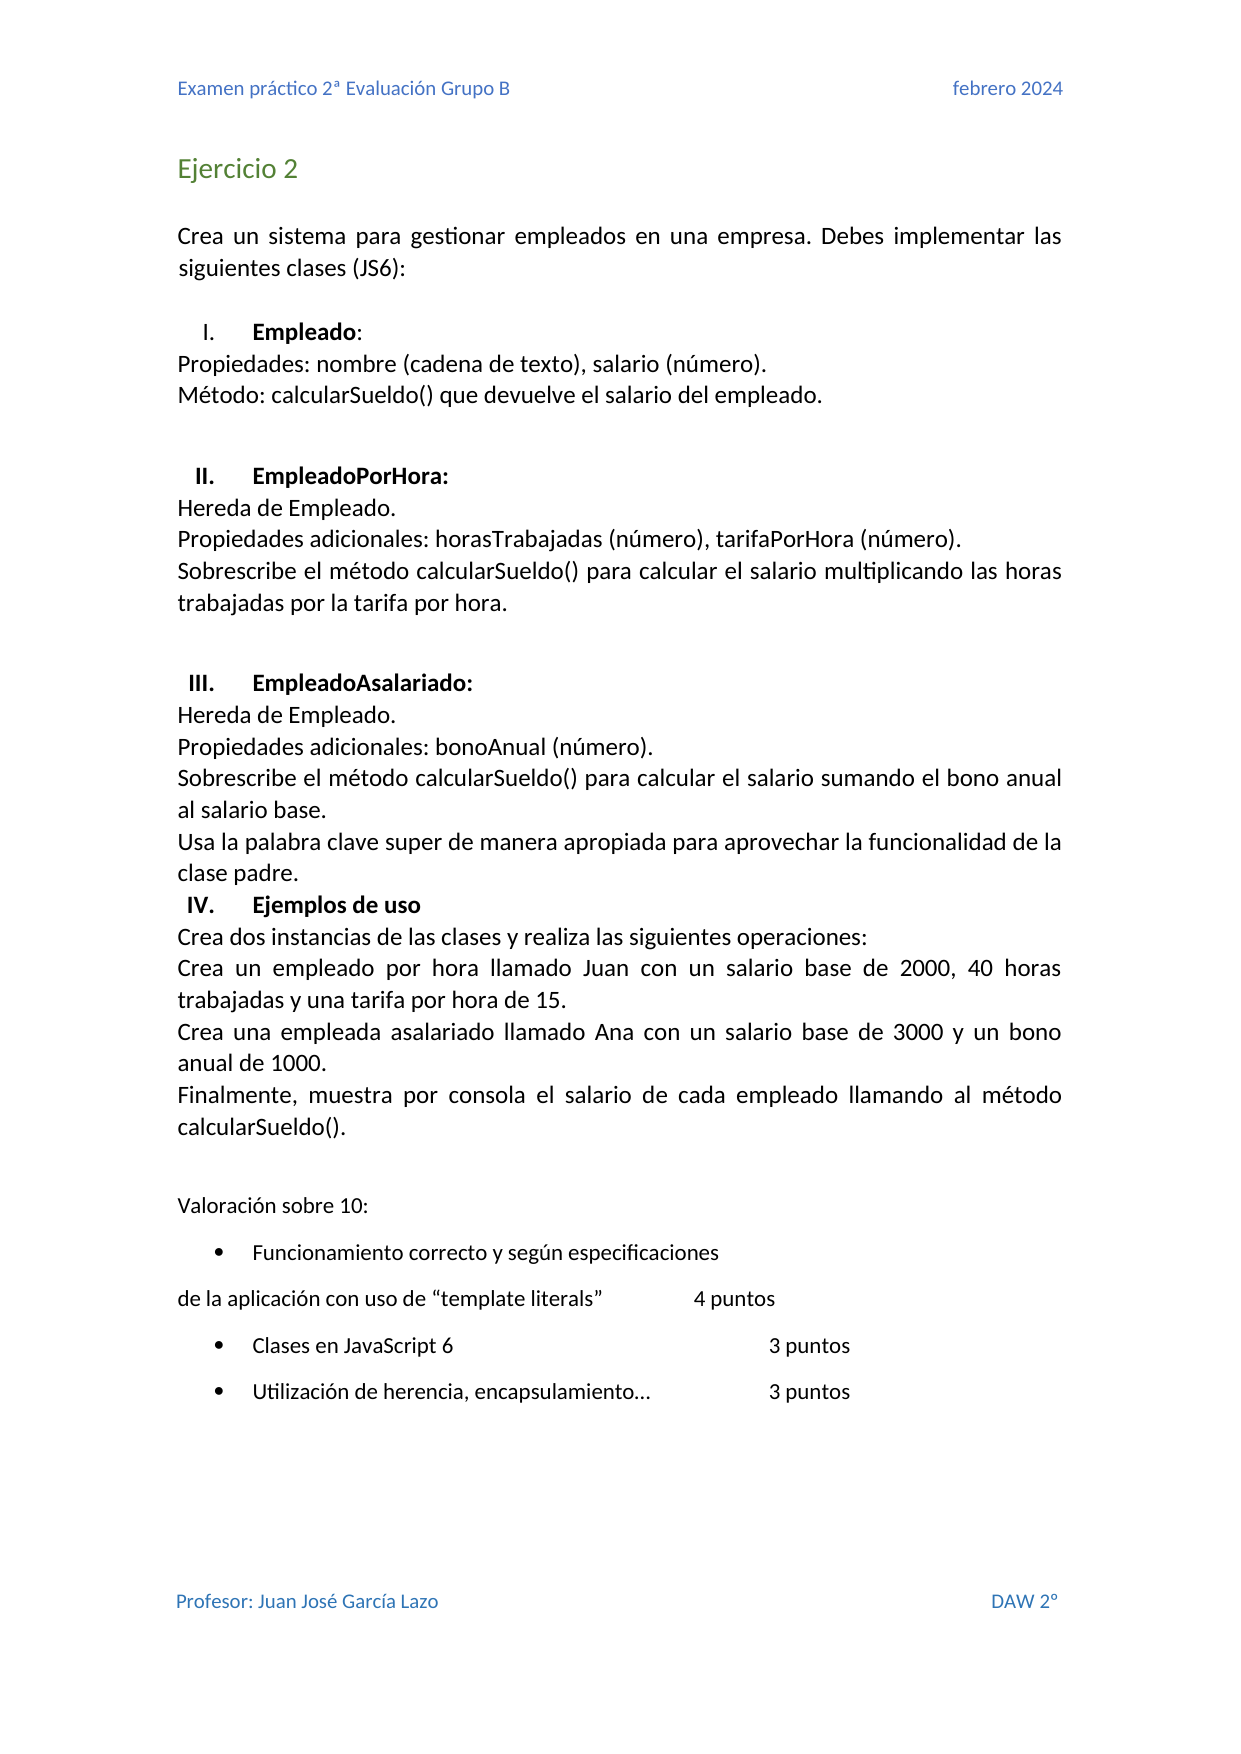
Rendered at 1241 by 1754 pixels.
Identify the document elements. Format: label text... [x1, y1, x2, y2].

list Propiedades: nombre (cadena de texto), salario (número). [177, 348, 1063, 378]
text Crea un sistema para gestionar empleados en una empresa. Debes implementar las siguientes clases (JS6): [177, 220, 1063, 282]
list EmpleadoPorHora: [215, 460, 1063, 491]
text Valoración sobre 10: [177, 1191, 1063, 1219]
list Finalmente, muestra por consola el salario de cada empleado llamando al método calcularSueldo(). [177, 1079, 1063, 1141]
list Crea un empleado por hora llamado Juan con un salario base de 2000, 40 horas trabajadas y una tarifa por hora de 15. [177, 952, 1063, 1014]
list Funcionamiento correcto y según especificaciones [215, 1238, 1063, 1266]
list EmpleadoAsalariado: [215, 667, 1063, 698]
subtitle Ejercicio 2 [177, 150, 1063, 186]
list Sobrescribe el método calcularSueldo() para calcular el salario multiplicando las horas trabajadas por la tarifa por hora. [177, 555, 1063, 617]
list Propiedades adicionales: bonoAnual (número). [177, 731, 1063, 761]
list Crea dos instancias de las clases y realiza las siguientes operaciones: [177, 921, 1063, 951]
list Crea una empleada asalariado llamado Ana con un salario base de 3000 y un bono anual de 1000. [177, 1016, 1063, 1078]
list Utilización de herencia, encapsulamiento… 3 puntos [215, 1377, 1063, 1405]
list de la aplicación con uso de “template literals” 4 puntos [177, 1284, 1063, 1312]
list Hereda de Empleado. [177, 492, 1063, 522]
list Método: calcularSueldo() que devuelve el salario del empleado. [177, 379, 1063, 410]
list Ejemplos de uso [215, 889, 1063, 919]
list Hereda de Empleado. [177, 699, 1063, 729]
list Clases en JavaScript 6 3 puntos [215, 1331, 1063, 1359]
list Propiedades adicionales: horasTrabajadas (número), tarifaPorHora (número). [177, 523, 1063, 554]
list Empleado: [215, 316, 1063, 347]
list Usa la palabra clave super de manera apropiada para aprovechar la funcionalidad de la clase padre. [177, 826, 1063, 888]
list Sobrescribe el método calcularSueldo() para calcular el salario sumando el bono anual al salario base. [177, 762, 1063, 824]
